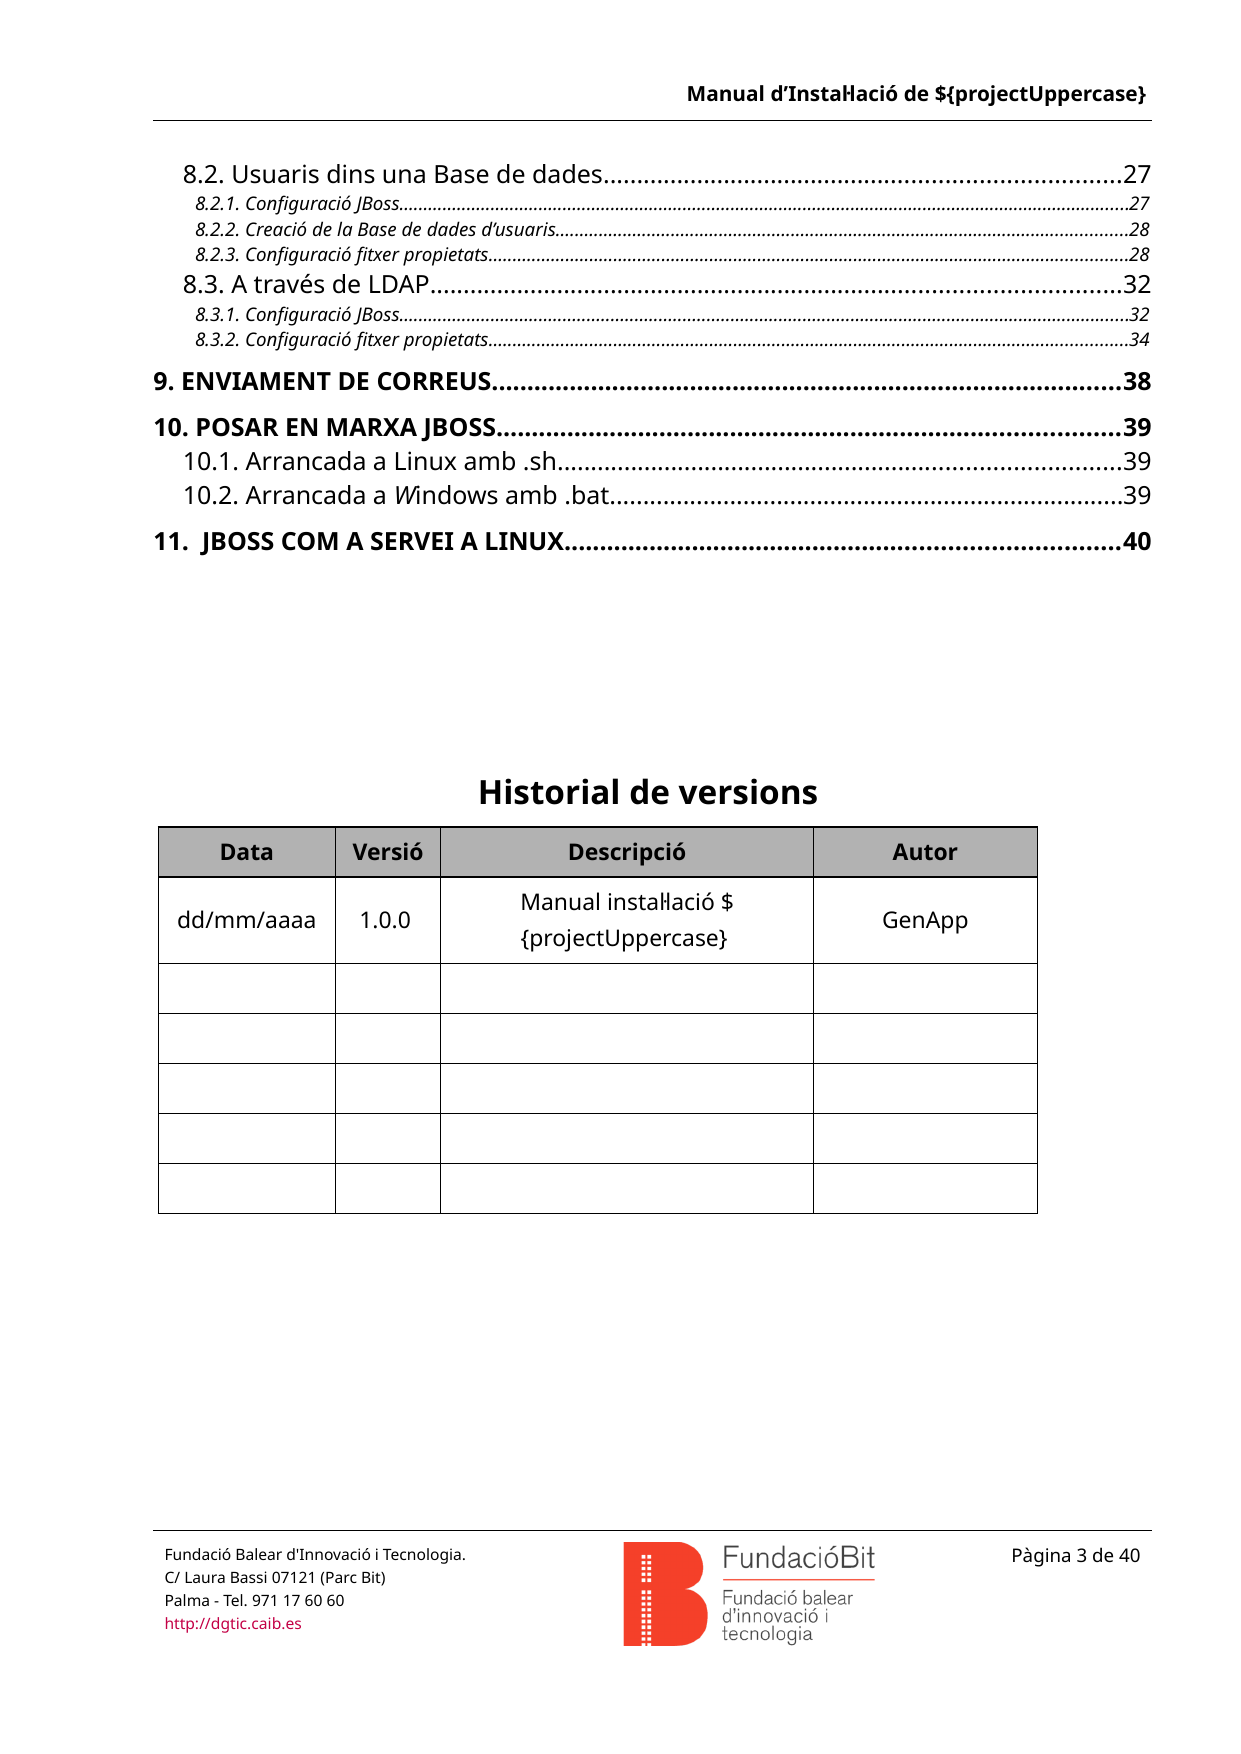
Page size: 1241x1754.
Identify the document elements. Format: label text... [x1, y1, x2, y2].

table_header Versió [336, 828, 440, 876]
table_cell [814, 964, 1037, 1012]
table_cell [336, 1114, 440, 1162]
table_cell [814, 1064, 1037, 1112]
table_cell [441, 1164, 813, 1212]
text 8.2.3. Configuració fitxer propietats 28 [195, 242, 1152, 267]
table_cell [814, 1164, 1037, 1212]
text 8.2.1. Configuració JBoss 27 [195, 191, 1152, 216]
text 8.3. A través de LDAP 32 [183, 267, 1152, 301]
table_cell [814, 1114, 1037, 1162]
text 8.2.2. Creació de la Base de dades d’usuaris 28 [195, 216, 1152, 242]
text 10.1. Arrancada a Linux amb .sh 39 [183, 444, 1152, 478]
text 8.3.1. Configuració JBoss 32 [195, 301, 1152, 327]
table_cell [441, 1014, 813, 1062]
table_cell [159, 1164, 335, 1212]
subtitle Historial de versions [153, 768, 1152, 814]
table_cell [441, 1064, 813, 1112]
text 9. Enviament de correus 38 [153, 364, 1152, 398]
table_cell [336, 1064, 440, 1112]
text 10.2. Arrancada a Windows amb .bat 39 [183, 478, 1152, 512]
table_cell [159, 1014, 335, 1062]
table_cell [336, 1014, 440, 1062]
table_cell [336, 964, 440, 1012]
table_cell [814, 1014, 1037, 1062]
table_cell [159, 964, 335, 1012]
table_cell Manual instal·lació ${projectUppercase} [441, 878, 813, 962]
table_header Descripció [441, 828, 813, 876]
table_cell [441, 1114, 813, 1162]
text 10. Posar en marxa JBoss 39 [153, 410, 1152, 444]
picture [623, 1542, 875, 1646]
table_cell dd/mm/aaaa [159, 878, 335, 962]
table_cell [441, 964, 813, 1012]
table_cell [159, 1114, 335, 1162]
text 8.3.2. Configuració fitxer propietats 34 [195, 327, 1152, 352]
table_cell [336, 1164, 440, 1212]
table_cell [159, 1064, 335, 1112]
table_cell 1.0.0 [336, 878, 440, 962]
text 8.2. Usuaris dins una Base de dades 27 [183, 156, 1152, 191]
table_header Autor [814, 828, 1037, 876]
text 11. JBoss com a Servei a Linux 40 [153, 524, 1152, 558]
table_cell GenApp [814, 878, 1037, 962]
table_header Data [159, 828, 335, 876]
